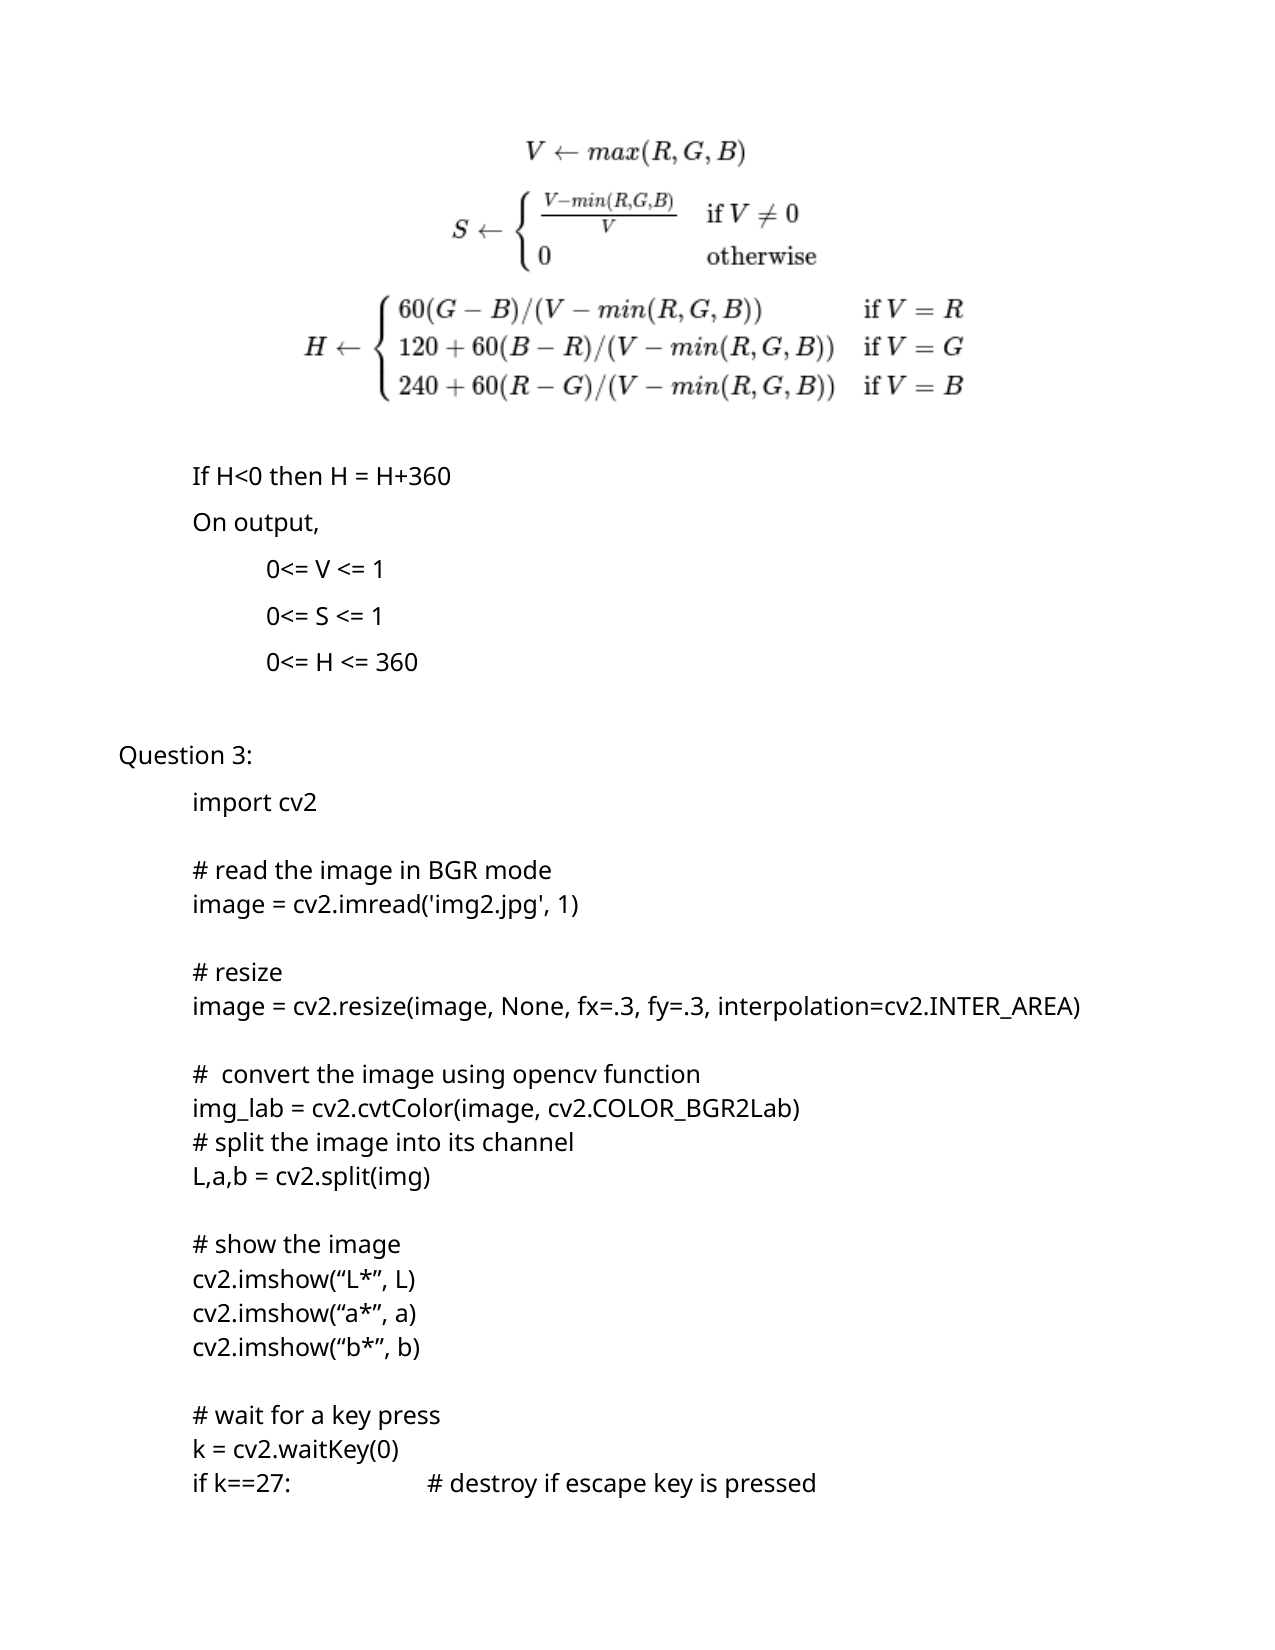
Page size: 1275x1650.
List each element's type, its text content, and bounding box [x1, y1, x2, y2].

text cv2.imshow(“L*”, L) [192, 1261, 1157, 1295]
text 0<= V <= 1 [118, 552, 1157, 586]
text If H<0 then H = H+360 [118, 458, 1157, 492]
text cv2.imshow(“a*”, a) [192, 1295, 1157, 1329]
text img_lab = cv2.cvtColor(image, cv2.COLOR_BGR2Lab) [192, 1091, 1157, 1125]
text 0<= S <= 1 [118, 598, 1157, 632]
text cv2.imshow(“b*”, b) [192, 1329, 1157, 1363]
text On output, [118, 505, 1157, 539]
text # resize [192, 955, 1157, 989]
text # wait for a key press [192, 1397, 1157, 1432]
picture [296, 118, 979, 412]
text # show the image [192, 1227, 1157, 1261]
text image = cv2.resize(image, None, fx=.3, fy=.3, interpolation=cv2.INTER_AREA) [192, 989, 1157, 1023]
text image = cv2.imread('img2.jpg', 1) [192, 887, 1157, 921]
text if k==27: # destroy if escape key is pressed [192, 1466, 1157, 1500]
text k = cv2.waitKey(0) [192, 1432, 1157, 1466]
text # read the image in BGR mode [192, 852, 1157, 887]
text # split the image into its channel [192, 1125, 1157, 1159]
text 0<= H <= 360 [118, 645, 1157, 679]
text L,a,b = cv2.split(img) [192, 1159, 1157, 1193]
text # convert the image using opencv function [192, 1057, 1157, 1091]
text import cv2 [118, 784, 1157, 818]
text Question 3: [118, 738, 1157, 772]
